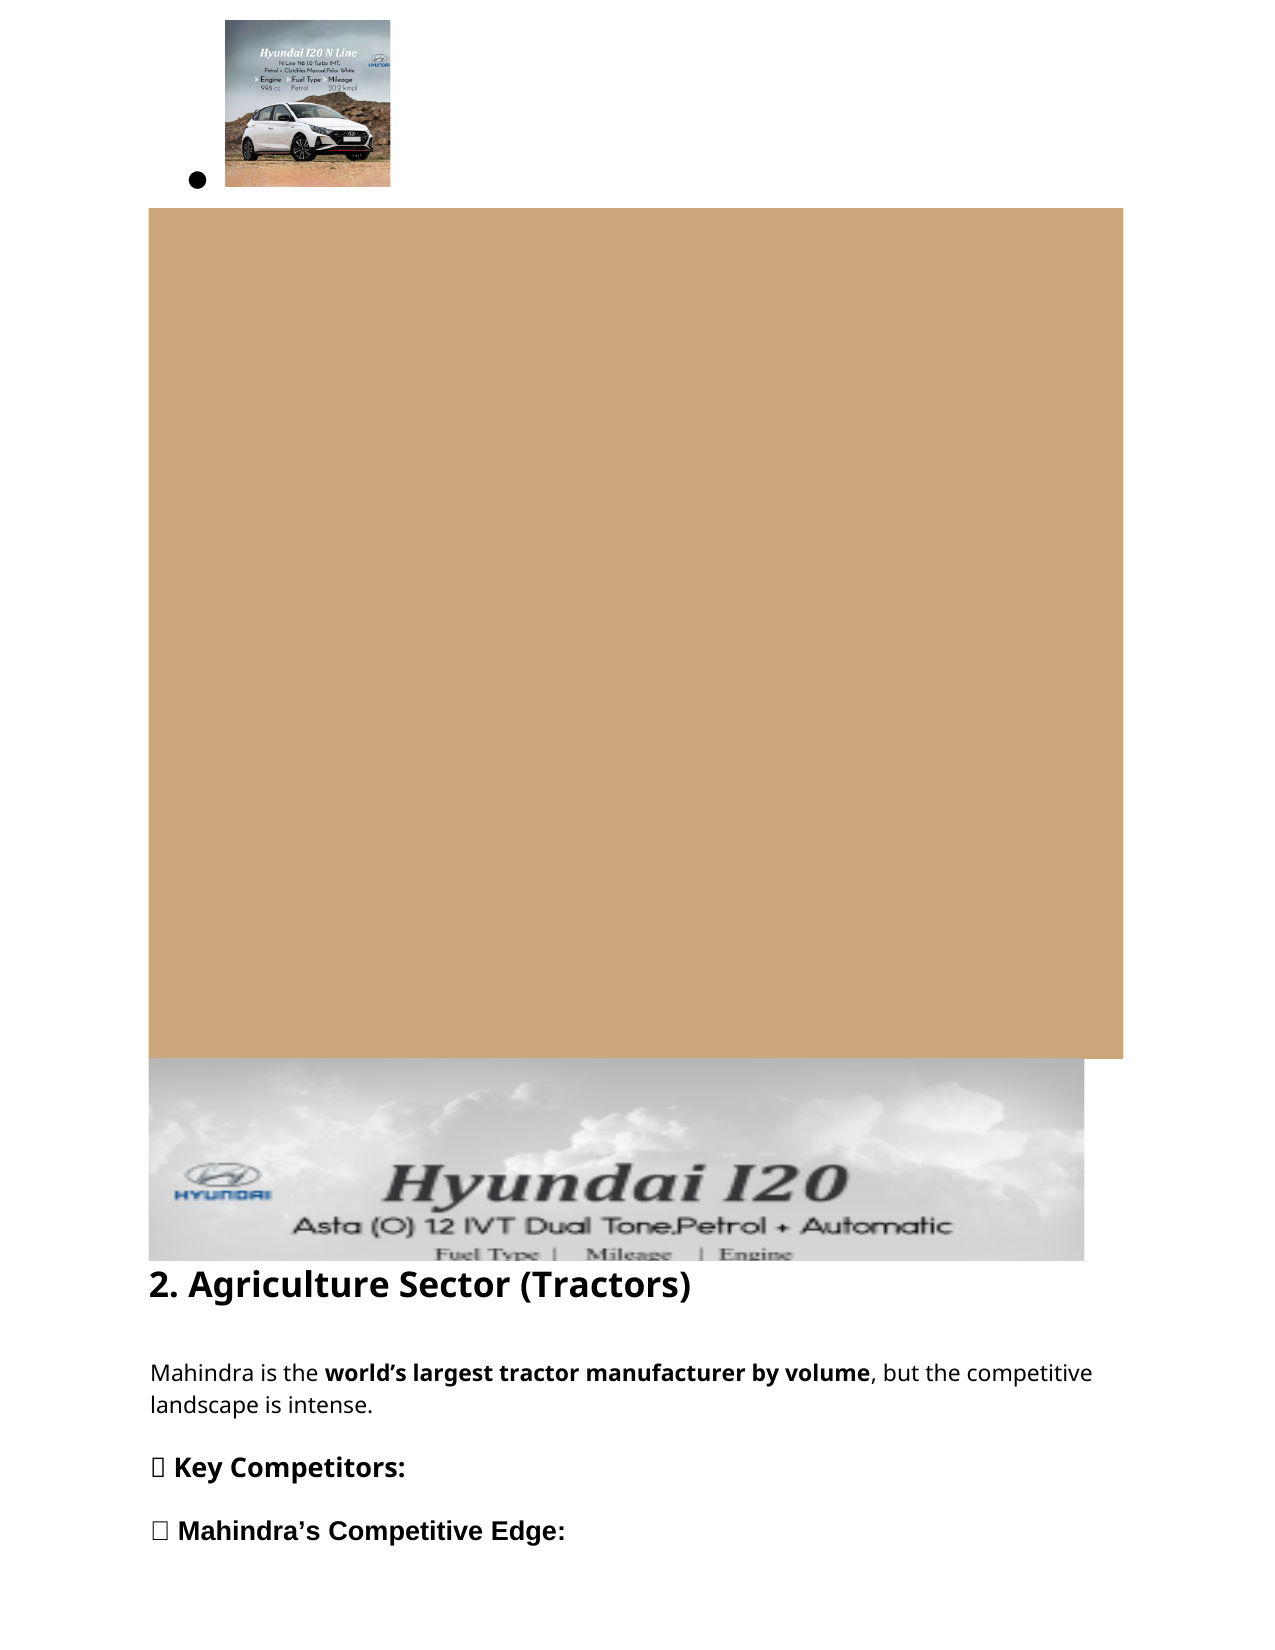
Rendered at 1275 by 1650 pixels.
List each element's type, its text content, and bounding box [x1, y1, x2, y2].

picture [225, 20, 391, 187]
subtitle 2. Agriculture Sector (Tractors) [148, 1260, 1125, 1308]
text Mahindra is the world’s largest tractor manufacturer by volume, but the competitive landscape is intense. [150, 1357, 1125, 1420]
picture [148, 208, 1124, 1261]
subtitle ✅ Mahindra’s Competitive Edge: [150, 1515, 1125, 1546]
subtitle 🚜 Key Competitors: [150, 1449, 1125, 1486]
